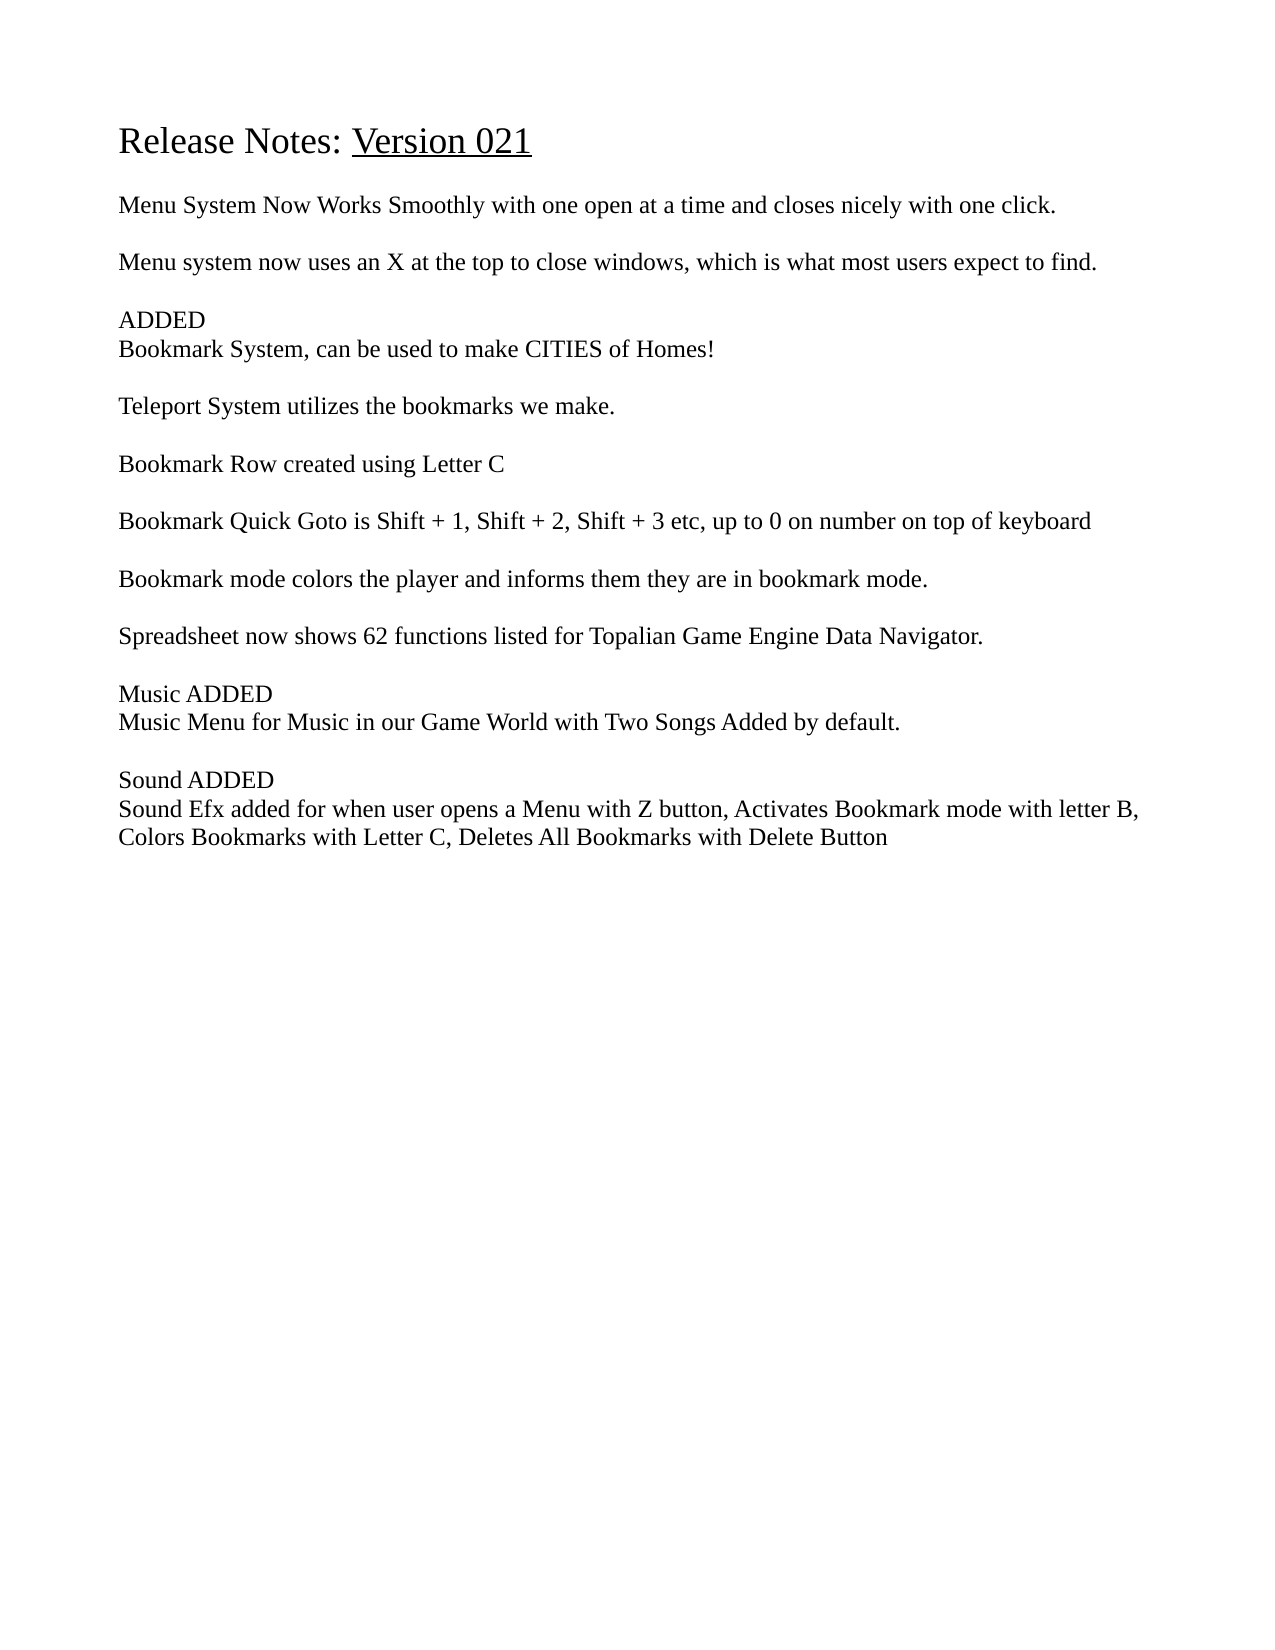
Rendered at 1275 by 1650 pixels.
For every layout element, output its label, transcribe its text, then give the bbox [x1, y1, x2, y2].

text Bookmark Quick Goto is Shift + 1, Shift + 2, Shift + 3 etc, up to 0 on number on top of keyboard [118, 506, 1157, 535]
text Bookmark Row created using Letter C [118, 449, 1157, 477]
text Sound Efx added for when user opens a Menu with Z button, Activates Bookmark mode with letter B, Colors Bookmarks with Letter C, Deletes All Bookmarks with Delete Button [118, 794, 1157, 851]
text ADDED [118, 305, 1157, 334]
text Teleport System utilizes the bookmarks we make. [118, 391, 1157, 420]
text Music ADDED [118, 679, 1157, 707]
text Menu System Now Works Smoothly with one open at a time and closes nicely with one click. [118, 190, 1157, 219]
text Sound ADDED [118, 765, 1157, 794]
text Release Notes: Version 021 [118, 118, 1157, 161]
text Bookmark System, can be used to make CITIES of Homes! [118, 334, 1157, 362]
text Spreadsheet now shows 62 functions listed for Topalian Game Engine Data Navigator. [118, 621, 1157, 650]
text Menu system now uses an X at the top to close windows, which is what most users expect to find. [118, 247, 1157, 276]
text Bookmark mode colors the player and informs them they are in bookmark mode. [118, 564, 1157, 592]
text Music Menu for Music in our Game World with Two Songs Added by default. [118, 707, 1157, 736]
